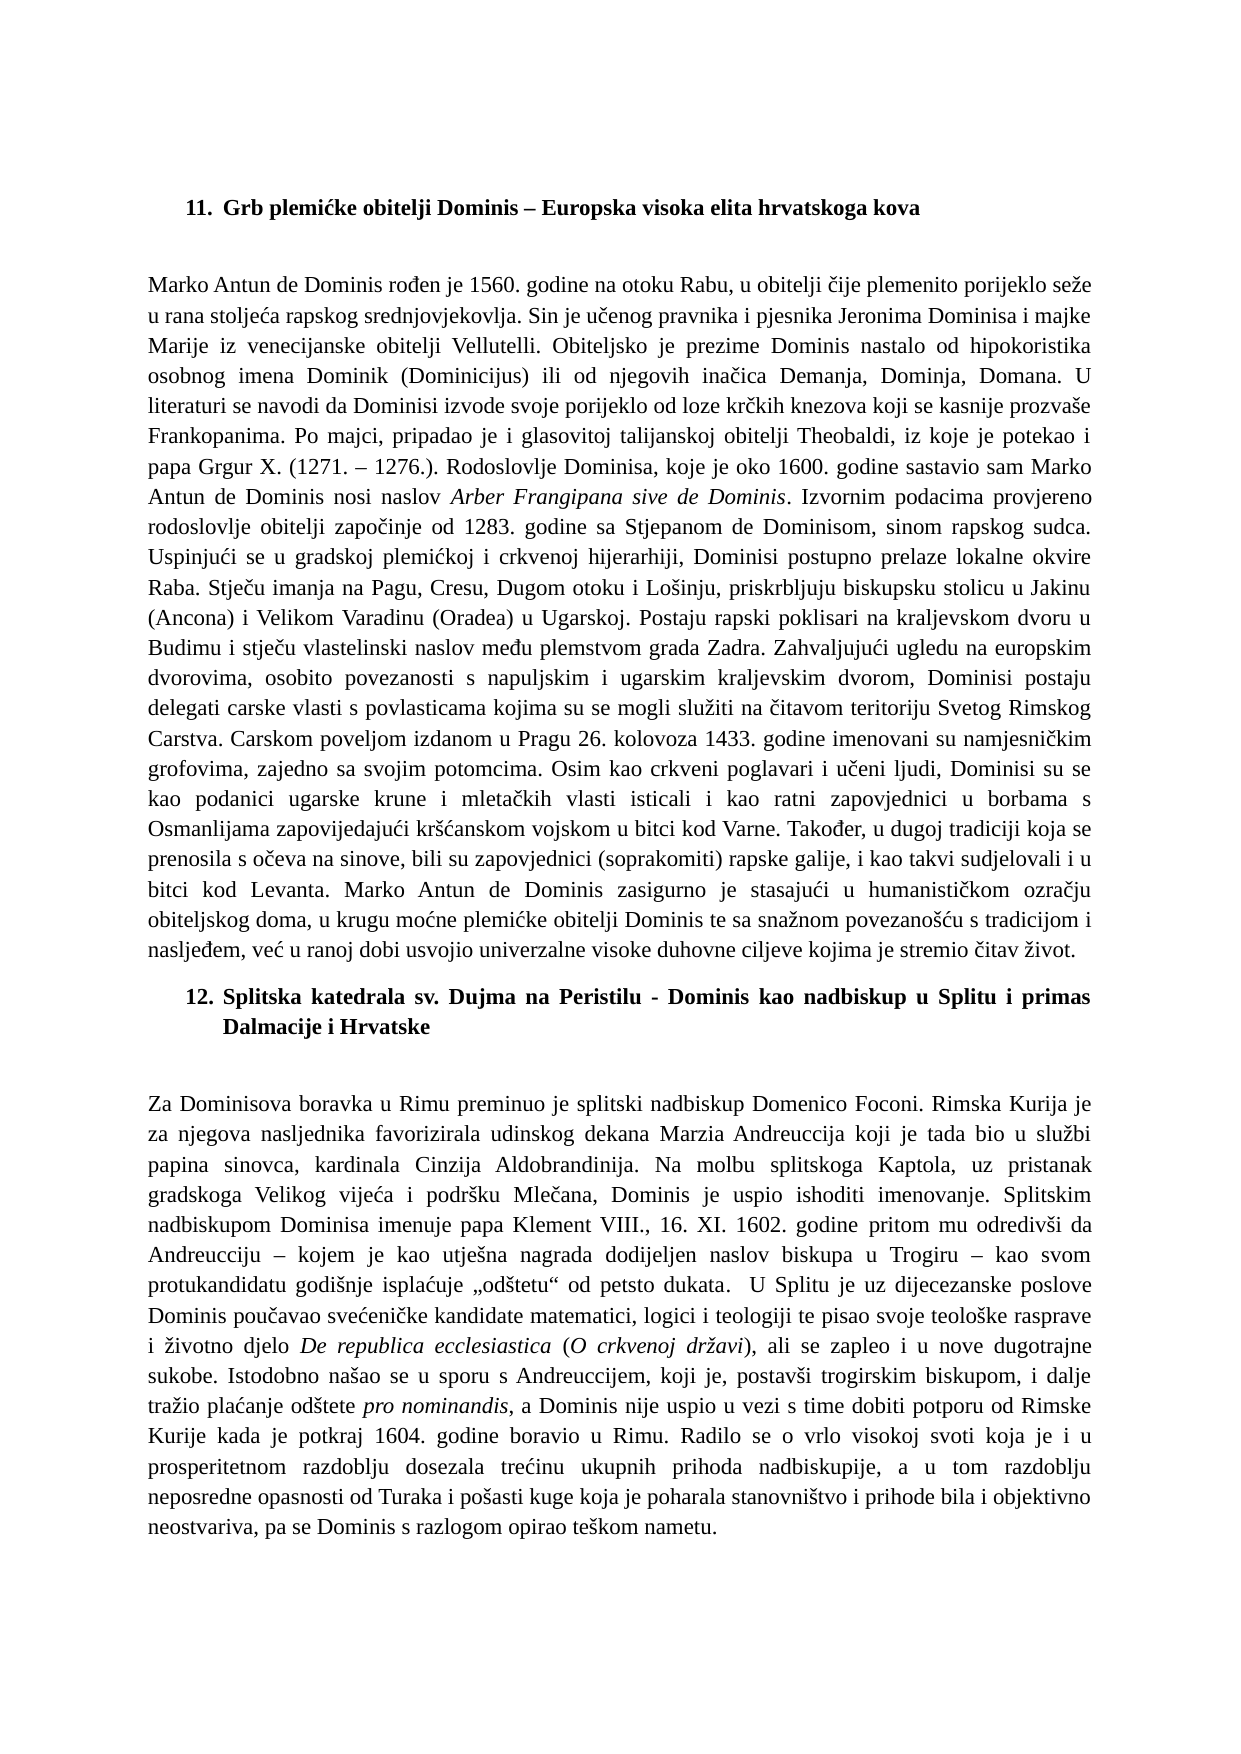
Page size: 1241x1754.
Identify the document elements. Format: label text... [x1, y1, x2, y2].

list Splitska katedrala sv. Dujma na Peristilu - Dominis kao nadbiskup u Splitu i primas Dalmacije i Hrvatske [185, 983, 1093, 1039]
text Za Dominisova boravka u Rimu preminuo je splitski nadbiskup Domenico Foconi. Rimska Kurija je za njegova nasljednika favorizirala udinskog dekana Marzia Andreuccija koji je tada bio u službi papina sinovca, kardinala Cinzija Aldobrandinija. Na molbu splitskoga Kaptola, uz pristanak gradskoga Velikog vijeća i podršku Mlečana, Dominis je uspio ishoditi imenovanje. Splitskim nadbiskupom Dominisa imenuje papa Klement VIII., 16. XI. 1602. godine pritom mu odredivši da Andreucciju – kojem je kao utješna nagrada dodijeljen naslov biskupa u Trogiru – kao svom protukandidatu godišnje isplaćuje „odštetu“ od petsto dukata. U Splitu je uz dijecezanske poslove Dominis poučavao svećeničke kandidate matematici, logici i teologiji te pisao svoje teološke rasprave i životno djelo De republica ecclesiastica (O crkvenoj državi), ali se zapleo i u nove dugotrajne sukobe. Istodobno našao se u sporu s Andreuccijem, koji je, postavši trogirskim biskupom, i dalje tražio plaćanje odštete pro nominandis, a Dominis nije uspio u vezi s time dobiti potporu od Rimske Kurije kada je potkraj 1604. godine boravio u Rimu. Radilo se o vrlo visokoj svoti koja je i u prosperitetnom razdoblju dosezala trećinu ukupnih prihoda nadbiskupije, a u tom razdoblju neposredne opasnosti od Turaka i pošasti kuge koja je poharala stanovništvo i prihode bila i objektivno neostvariva, pa se Dominis s razlogom opirao teškom nametu. [148, 1090, 1093, 1539]
list Grb plemićke obitelji Dominis – Europska visoka elita hrvatskoga kova [185, 194, 1093, 221]
text Marko Antun de Dominis rođen je 1560. godine na otoku Rabu, u obitelji čije plemenito porijeklo seže u rana stoljeća rapskog srednjovjekovlja. Sin je učenog pravnika i pjesnika Jeronima Dominisa i majke Marije iz venecijanske obitelji Vellutelli. Obiteljsko je prezime Dominis nastalo od hipokoristika osobnog imena Dominik (Dominicijus) ili od njegovih inačica Demanja, Dominja, Domana. U literaturi se navodi da Dominisi izvode svoje porijeklo od loze krčkih knezova koji se kasnije prozvaše Frankopanima. Po majci, pripadao je i glasovitoj talijanskoj obitelji Theobaldi, iz koje je potekao i papa Grgur X. (1271. – 1276.). Rodoslovlje Dominisa, koje je oko 1600. godine sastavio sam Marko Antun de Dominis nosi naslov Arber Frangipana sive de Dominis. Izvornim podacima provjereno rodoslovlje obitelji započinje od 1283. godine sa Stjepanom de Dominisom, sinom rapskog sudca. Uspinjući se u gradskoj plemićkoj i crkvenoj hijerarhiji, Dominisi postupno prelaze lokalne okvire Raba. Stječu imanja na Pagu, Cresu, Dugom otoku i Lošinju, priskrbljuju biskupsku stolicu u Jakinu (Ancona) i Velikom Varadinu (Oradea) u Ugarskoj. Postaju rapski poklisari na kraljevskom dvoru u Budimu i stječu vlastelinski naslov među plemstvom grada Zadra. Zahvaljujući ugledu na europskim dvorovima, osobito povezanosti s napuljskim i ugarskim kraljevskim dvorom, Dominisi postaju delegati carske vlasti s povlasticama kojima su se mogli služiti na čitavom teritoriju Svetog Rimskog Carstva. Carskom poveljom izdanom u Pragu 26. kolovoza 1433. godine imenovani su namjesničkim grofovima, zajedno sa svojim potomcima. Osim kao crkveni poglavari i učeni ljudi, Dominisi su se kao podanici ugarske krune i mletačkih vlasti isticali i kao ratni zapovjednici u borbama s Osmanlijama zapovijedajući kršćanskom vojskom u bitci kod Varne. Također, u dugoj tradiciji koja se prenosila s očeva na sinove, bili su zapovjednici (soprakomiti) rapske galije, i kao takvi sudjelovali i u bitci kod Levanta. Marko Antun de Dominis zasigurno je stasajući u humanističkom ozračju obiteljskog doma, u krugu moćne plemićke obitelji Dominis te sa snažnom povezanošću s tradicijom i nasljeđem, već u ranoj dobi usvojio univerzalne visoke duhovne ciljeve kojima je stremio čitav život. [148, 272, 1093, 962]
